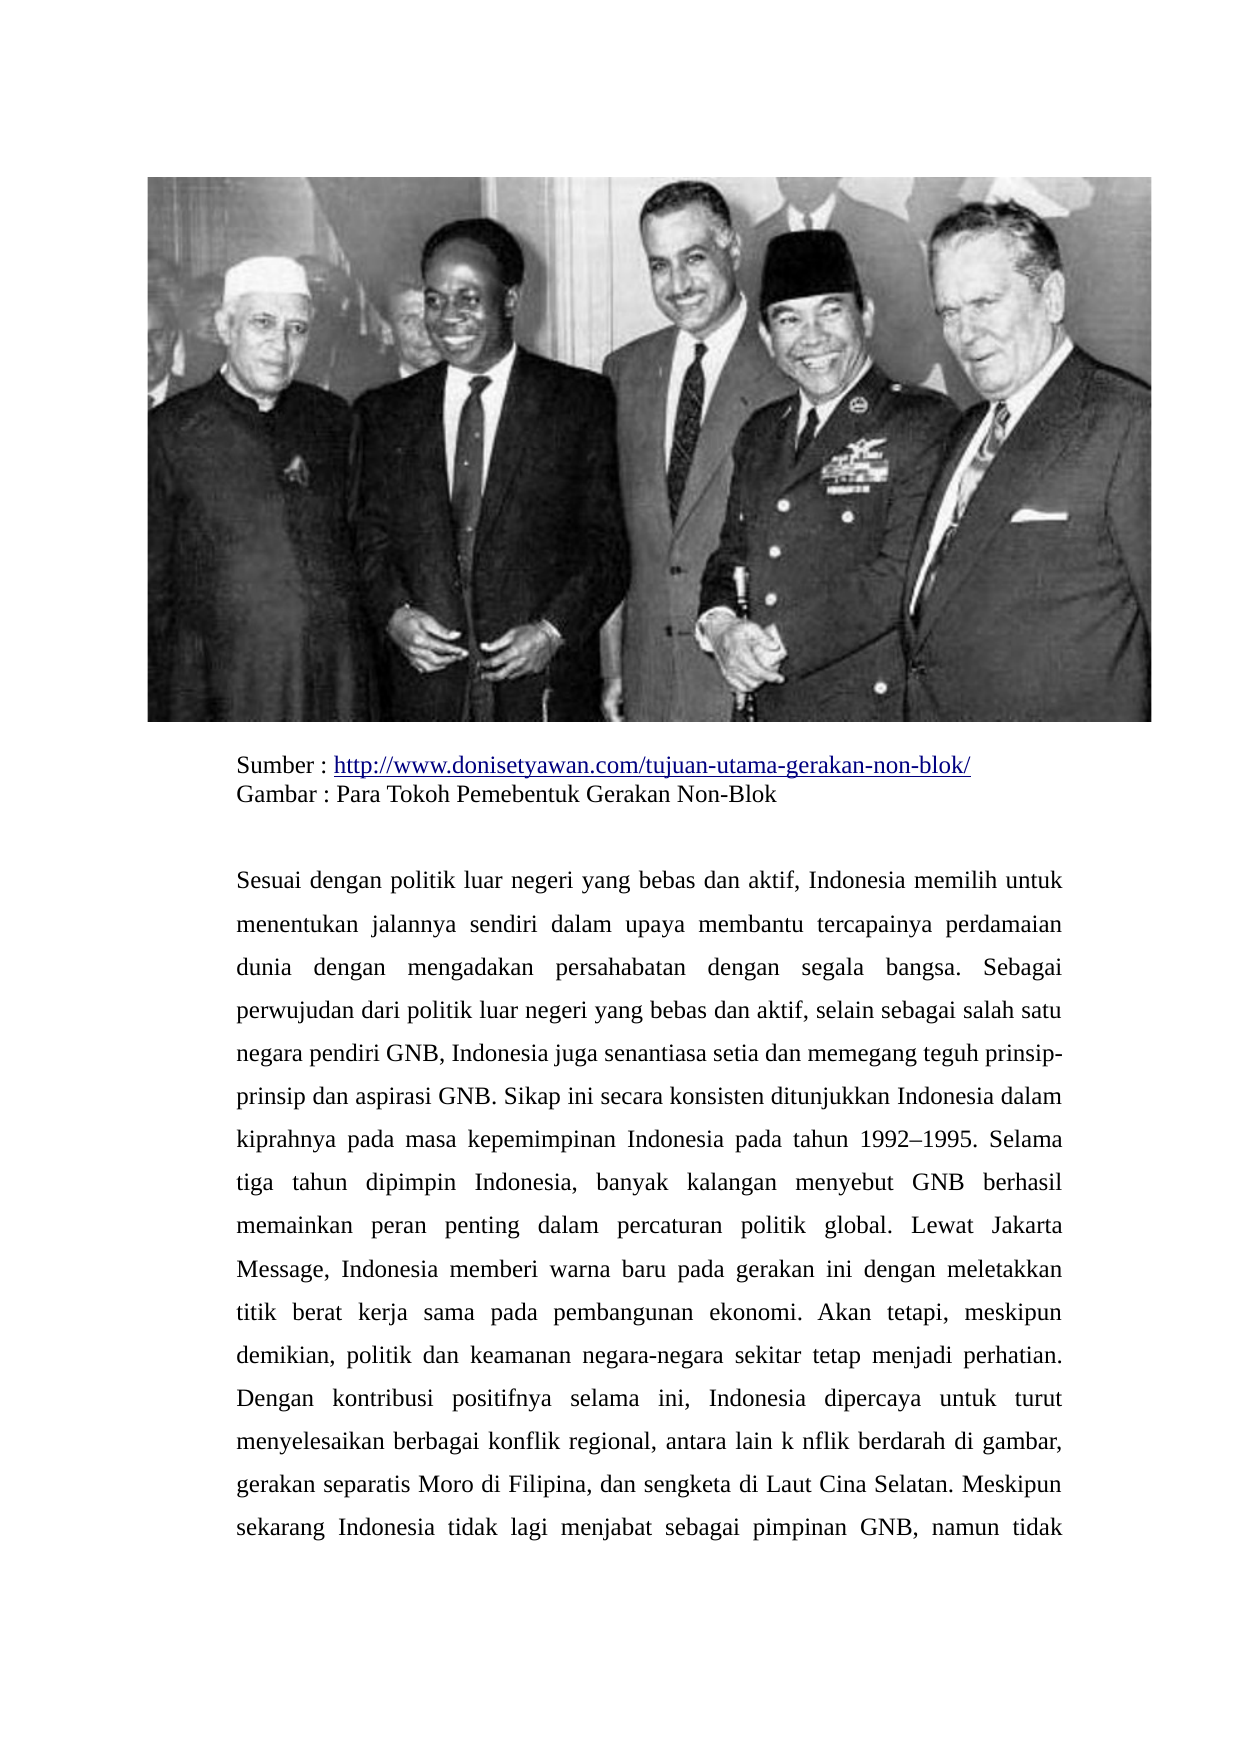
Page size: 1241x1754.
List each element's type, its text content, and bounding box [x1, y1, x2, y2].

text Sesuai dengan politik luar negeri yang bebas dan aktif, Indonesia memilih untuk menentukan jalannya sendiri dalam upaya membantu tercapainya perdamaian dunia dengan mengadakan persahabatan dengan segala bangsa. Sebagai perwujudan dari politik luar negeri yang bebas dan aktif, selain sebagai salah satu negara pendiri GNB, Indonesia juga senantiasa setia dan memegang teguh prinsip-prinsip dan aspirasi GNB. Sikap ini secara konsisten ditunjukkan Indonesia dalam kiprahnya pada masa kepemimpinan Indonesia pada tahun 1992–1995. Selama tiga tahun dipimpin Indonesia, banyak kalangan menyebut GNB berhasil memainkan peran penting dalam percaturan politik global. Lewat Jakarta Message, Indonesia memberi warna baru pada gerakan ini dengan meletakkan titik berat kerja sama pada pembangunan ekonomi. Akan tetapi, meskipun demikian, politik dan keamanan negara-negara sekitar tetap menjadi perhatian. Dengan kontribusi positifnya selama ini, Indonesia dipercaya untuk turut menyelesaikan berbagai konflik regional, antara lain k nflik berdarah di gambar, gerakan separatis Moro di Filipina, dan sengketa di Laut Cina Selatan. Meskipun sekarang Indonesia tidak lagi menjabat sebagai pimpinan GNB, namun tidak [236, 866, 1063, 1541]
text Sumber : http://www.donisetyawan.com/tujuan-utama-gerakan-non-blok/ [236, 751, 1063, 779]
picture [147, 177, 1152, 722]
text Gambar : Para Tokoh Pemebentuk Gerakan Non-Blok [236, 779, 1063, 808]
